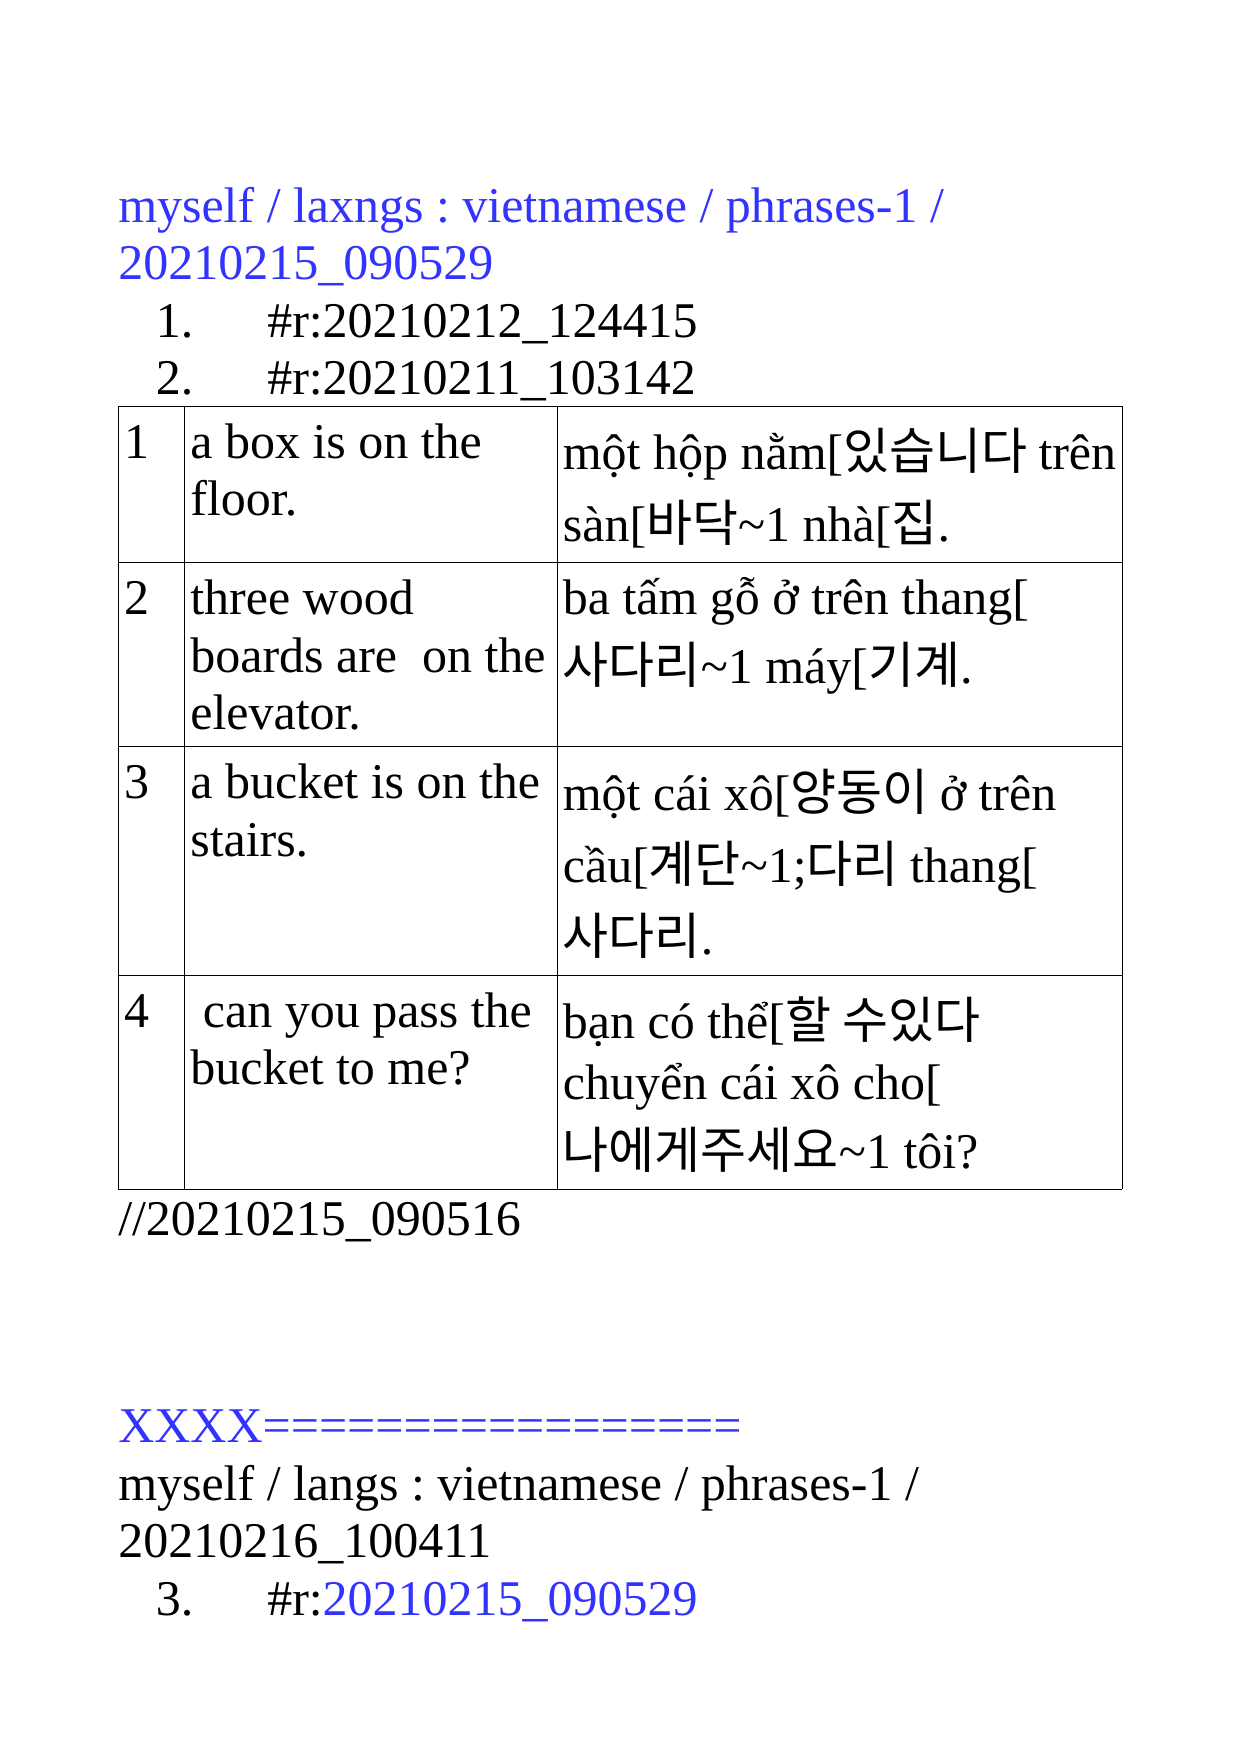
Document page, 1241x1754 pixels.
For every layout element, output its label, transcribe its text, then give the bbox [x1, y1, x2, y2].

table_header một hộp nằm[있습니다 trên sàn[바닥~1 nhà[집. [558, 407, 1122, 562]
table_cell a bucket is on the stairs. [185, 747, 557, 975]
table_header 1 [119, 407, 184, 562]
table_cell một cái xô[양동이 ở trên cầu[계단~1;다리 thang[사다리. [558, 747, 1122, 975]
table_cell bạn có thể[할 수있다 chuyển cái xô cho[나에게주세요~1 tôi? [558, 976, 1122, 1189]
table_header a box is on the floor. [185, 407, 557, 562]
table_cell 3 [119, 747, 184, 975]
list #r:20210212_124415 [156, 291, 1122, 348]
table_cell can you pass the bucket to me? [185, 976, 557, 1189]
table_cell ba tấm gỗ ở trên thang[사다리~1 máy[기계. [558, 563, 1122, 746]
text myself / laxngs : vietnamese / phrases-1 / 20210215_090529 [118, 176, 1122, 291]
list #r:20210215_090529 [156, 1568, 1122, 1626]
text myself / langs : vietnamese / phrases-1 / 20210216_100411 [118, 1453, 1122, 1568]
table_cell three wood boards are on the elevator. [185, 563, 557, 746]
text XXXX================= [118, 1396, 1122, 1453]
table_cell 2 [119, 563, 184, 746]
list #r:20210211_103142 [156, 348, 1122, 406]
table_cell 4 [119, 976, 184, 1189]
text //20210215_090516 [118, 1190, 1122, 1246]
